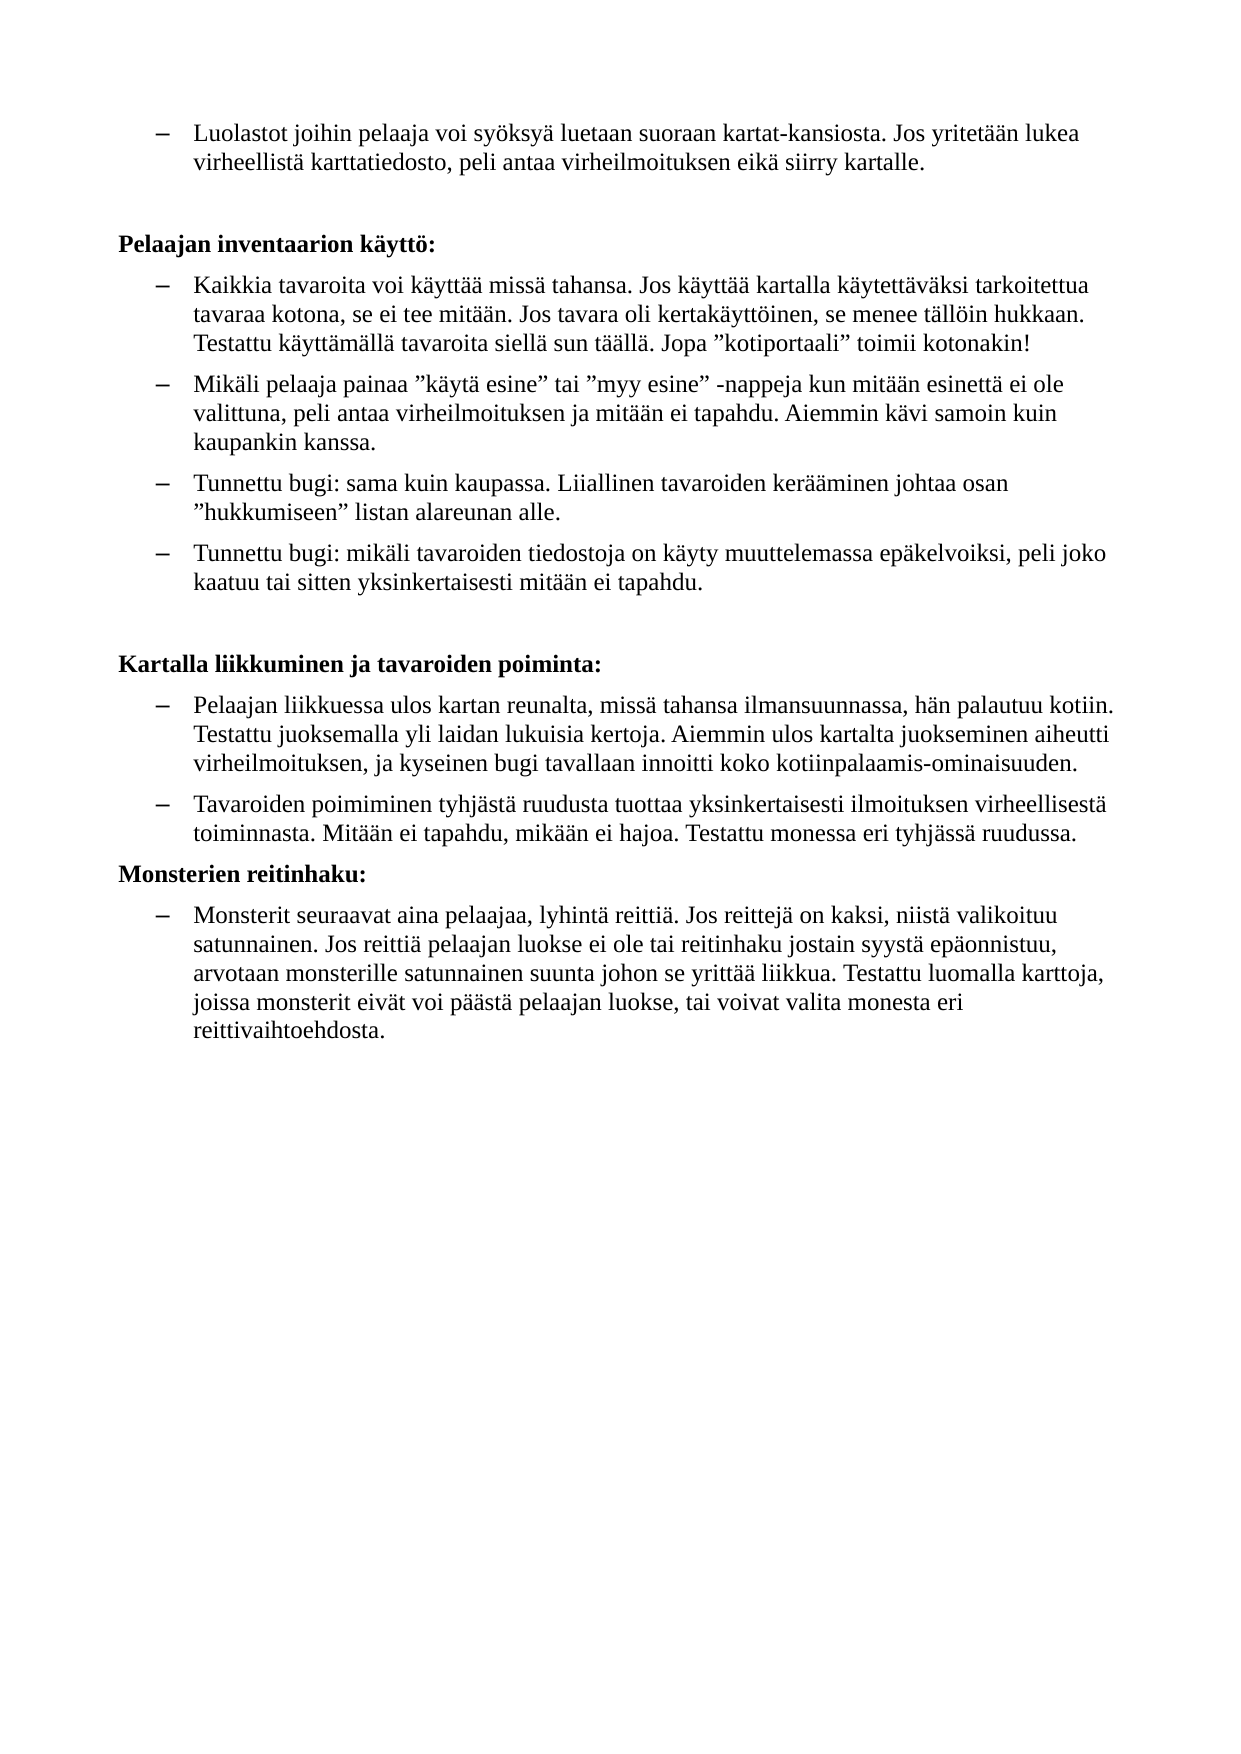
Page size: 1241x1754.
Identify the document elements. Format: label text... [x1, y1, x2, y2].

text Monsterien reitinhaku: [118, 859, 1122, 888]
list Tavaroiden poimiminen tyhjästä ruudusta tuottaa yksinkertaisesti ilmoituksen virheellisestä toiminnasta. Mitään ei tapahdu, mikään ei hajoa. Testattu monessa eri tyhjässä ruudussa. [156, 789, 1122, 847]
list Tunnettu bugi: mikäli tavaroiden tiedostoja on käyty muuttelemassa epäkelvoiksi, peli joko kaatuu tai sitten yksinkertaisesti mitään ei tapahdu. [156, 538, 1122, 596]
text Kartalla liikkuminen ja tavaroiden poiminta: [118, 649, 1122, 678]
list Mikäli pelaaja painaa ”käytä esine” tai ”myy esine” -nappeja kun mitään esinettä ei ole valittuna, peli antaa virheilmoituksen ja mitään ei tapahdu. Aiemmin kävi samoin kuin kaupankin kanssa. [156, 369, 1122, 456]
list Pelaajan liikkuessa ulos kartan reunalta, missä tahansa ilmansuunnassa, hän palautuu kotiin. Testattu juoksemalla yli laidan lukuisia kertoja. Aiemmin ulos kartalta juokseminen aiheutti virheilmoituksen, ja kyseinen bugi tavallaan innoitti koko kotiinpalaamis-ominaisuuden. [156, 691, 1122, 777]
list Tunnettu bugi: sama kuin kaupassa. Liiallinen tavaroiden kerääminen johtaa osan ”hukkumiseen” listan alareunan alle. [156, 468, 1122, 526]
list Monsterit seuraavat aina pelaajaa, lyhintä reittiä. Jos reittejä on kaksi, niistä valikoituu satunnainen. Jos reittiä pelaajan luokse ei ole tai reitinhaku jostain syystä epäonnistuu, arvotaan monsterille satunnainen suunta johon se yrittää liikkua. Testattu luomalla karttoja, joissa monsterit eivät voi päästä pelaajan luokse, tai voivat valita monesta eri reittivaihtoehdosta. [156, 901, 1122, 1044]
text Pelaajan inventaarion käyttö: [118, 229, 1122, 258]
list Kaikkia tavaroita voi käyttää missä tahansa. Jos käyttää kartalla käytettäväksi tarkoitettua tavaraa kotona, se ei tee mitään. Jos tavara oli kertakäyttöinen, se menee tällöin hukkaan. Testattu käyttämällä tavaroita siellä sun täällä. Jopa ”kotiportaali” toimii kotonakin! [156, 271, 1122, 357]
list Luolastot joihin pelaaja voi syöksyä luetaan suoraan kartat-kansiosta. Jos yritetään lukea virheellistä karttatiedosto, peli antaa virheilmoituksen eikä siirry kartalle. [156, 118, 1122, 176]
